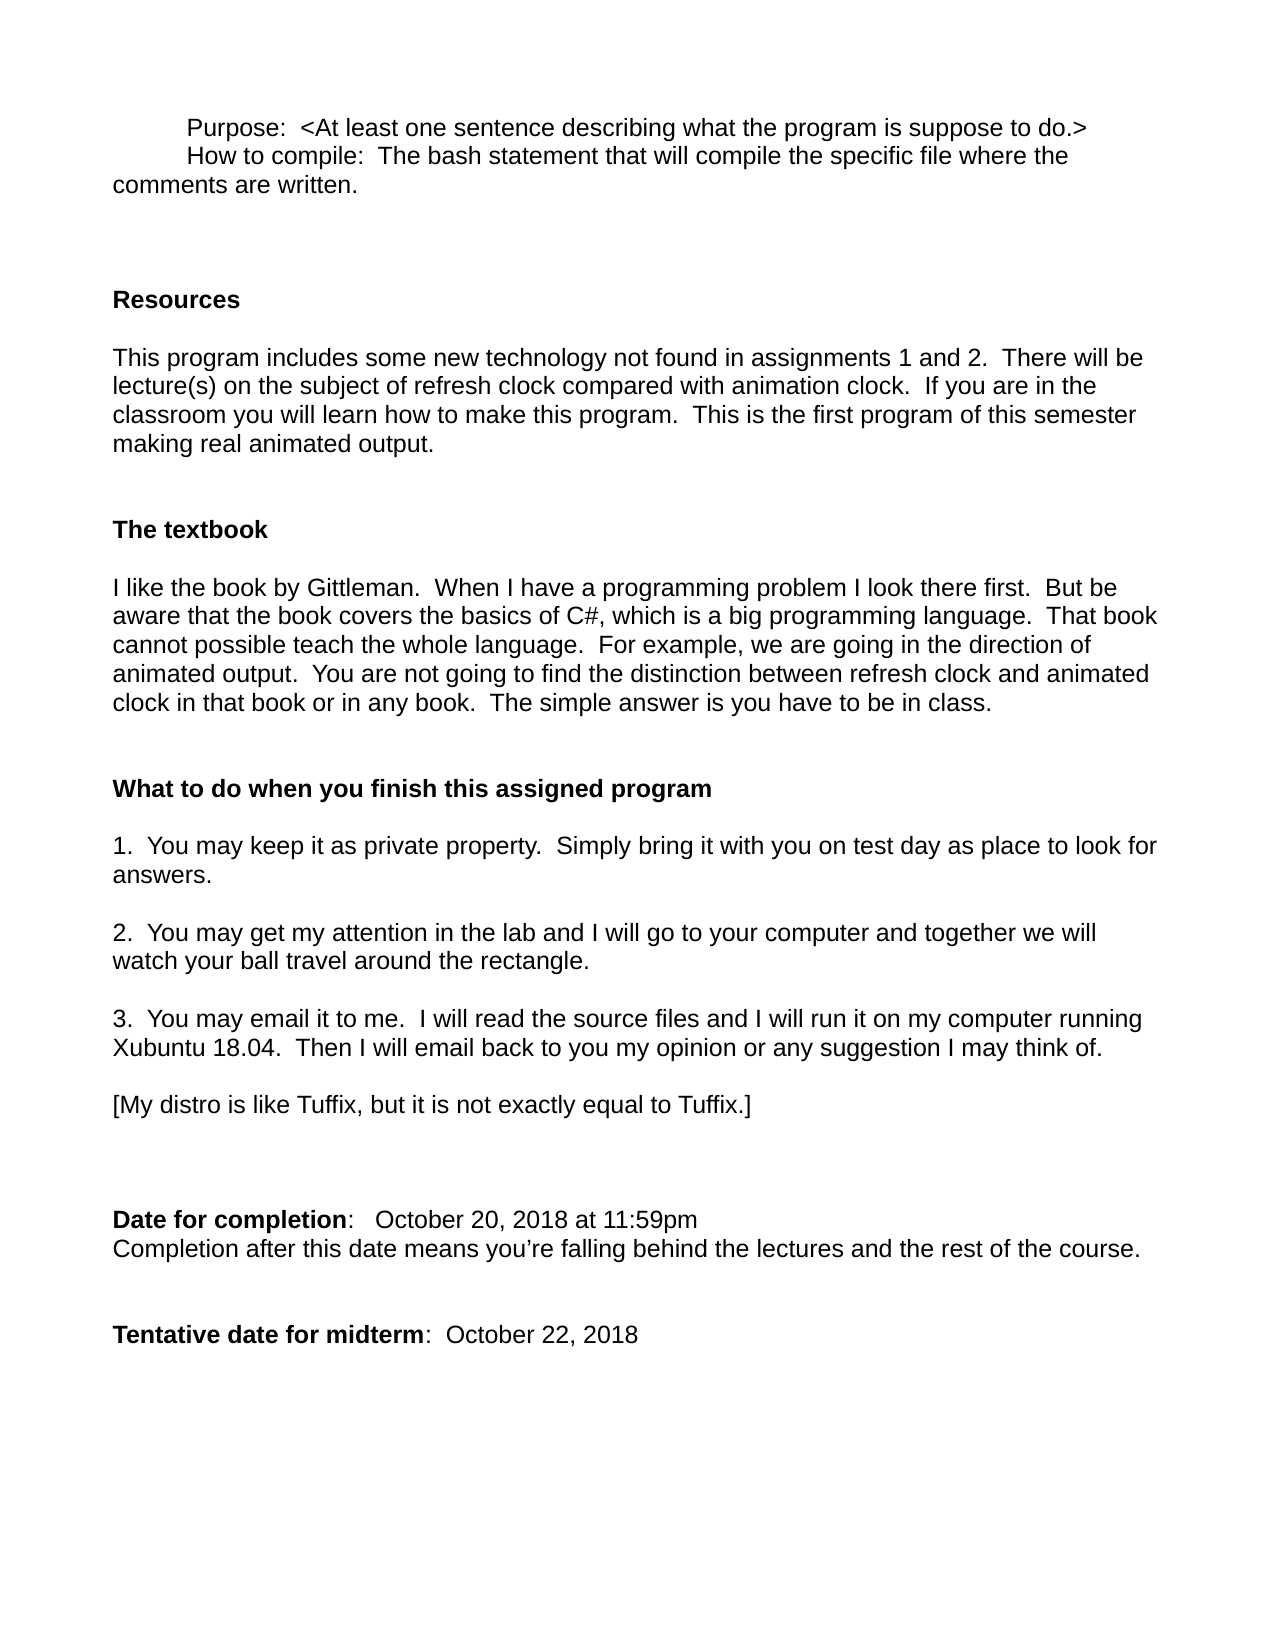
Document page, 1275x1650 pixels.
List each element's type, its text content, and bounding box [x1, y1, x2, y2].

text This program includes some new technology not found in assignments 1 and 2. There will be lecture(s) on the subject of refresh clock compared with animation clock. If you are in the classroom you will learn how to make this program. This is the first program of this semester making real animated output. [112, 342, 1162, 457]
text How to compile: The bash statement that will compile the specific file where the comments are written. [112, 141, 1162, 199]
text 1. You may keep it as private property. Simply bring it with you on test day as place to look for answers. [112, 831, 1162, 889]
text I like the book by Gittleman. When I have a programming problem I look there first. But be aware that the book covers the basics of C#, which is a big programming language. That book cannot possible teach the whole language. For example, we are going in the direction of animated output. You are not going to find the distinction between refresh clock and animated clock in that book or in any book. The simple answer is you have to be in class. [112, 572, 1162, 716]
text [My distro is like Tuffix, but it is not exactly equal to Tuffix.] [112, 1090, 1162, 1119]
text The textbook [112, 515, 1162, 544]
text Tentative date for midterm: October 22, 2018 [112, 1320, 1162, 1349]
text What to do when you finish this assigned program [112, 774, 1162, 802]
text Date for completion: October 20, 2018 at 11:59pm [112, 1205, 1162, 1234]
text 2. You may get my attention in the lab and I will go to your computer and together we will watch your ball travel around the rectangle. [112, 917, 1162, 975]
text Completion after this date means you’re falling behind the lectures and the rest of the course. [112, 1234, 1162, 1262]
text Purpose: <At least one sentence describing what the program is suppose to do.> [112, 112, 1162, 141]
text 3. You may email it to me. I will read the source files and I will run it on my computer running Xubuntu 18.04. Then I will email back to you my opinion or any suggestion I may think of. [112, 1004, 1162, 1061]
text Resources [112, 285, 1162, 314]
